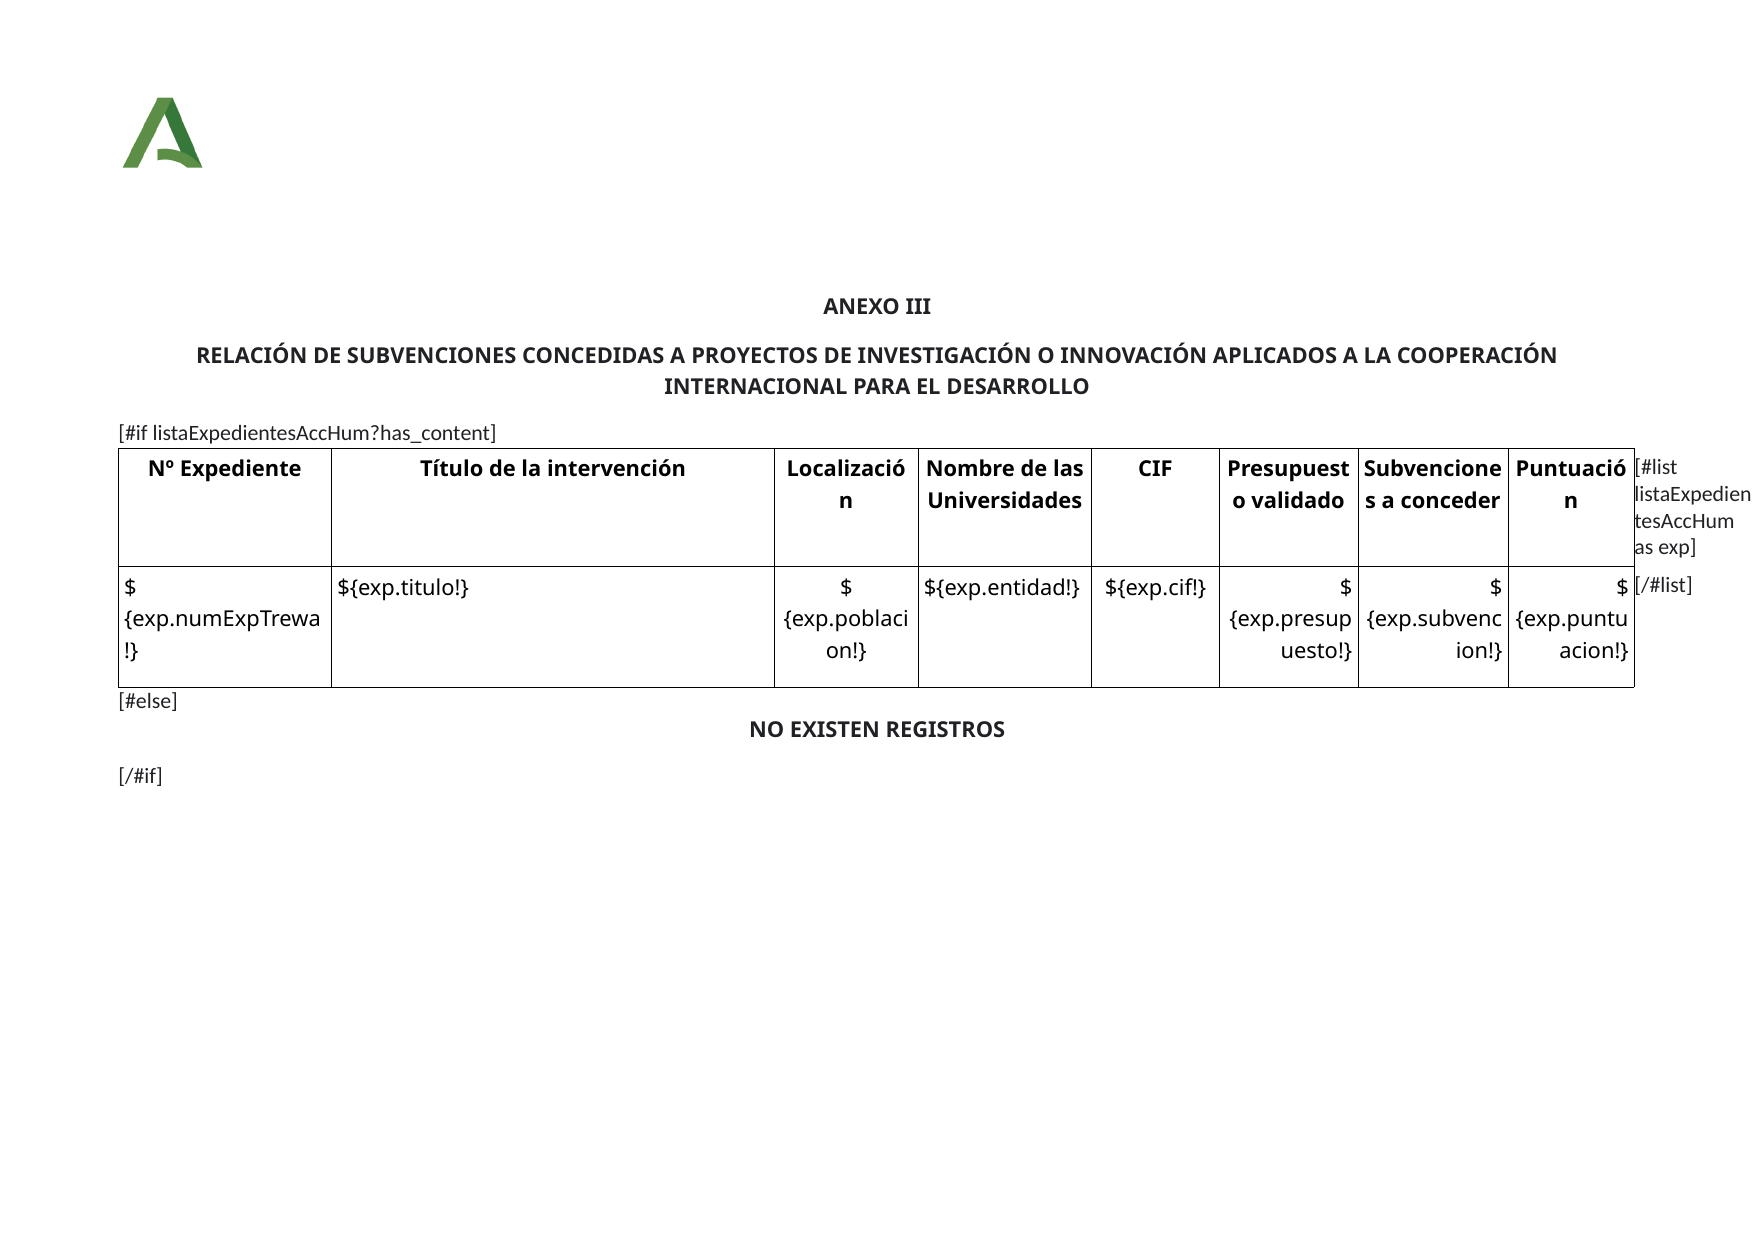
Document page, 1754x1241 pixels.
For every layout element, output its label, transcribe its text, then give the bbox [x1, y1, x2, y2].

table_cell ${exp.subvencion!} [1359, 567, 1508, 687]
table_cell ${exp.titulo!} [332, 567, 774, 687]
text NO EXISTEN REGISTROS [118, 714, 1636, 743]
table_header Nombre de las Universidades [919, 449, 1091, 566]
table_header Localización [775, 449, 918, 566]
table_header [#list listaExpedientesAccHum as exp] [1635, 448, 1752, 566]
table_cell ${exp.presupuesto!} [1220, 567, 1358, 687]
text [#if listaExpedientesAccHum?has_content] [118, 419, 1636, 446]
table_cell ${exp.poblacion!} [775, 567, 918, 687]
table_cell ${exp.cif!} [1092, 567, 1219, 687]
table_cell ${exp.puntuacion!} [1509, 567, 1634, 687]
text [/#if] [118, 762, 1636, 789]
table_cell ${exp.numExpTrewa!} [119, 567, 331, 687]
table_header CIF [1092, 449, 1219, 566]
text RELACIÓN DE SUBVENCIONES CONCEDIDAS A PROYECTOS DE INVESTIGACIÓN O INNOVACIÓN APLICADOS A LA COOPERACIÓN INTERNACIONAL PARA EL DESARROLLO [118, 339, 1636, 401]
picture [118, 93, 207, 172]
table_header Subvenciones a conceder [1359, 449, 1508, 566]
table_cell ${exp.entidad!} [919, 567, 1091, 687]
table_header Presupuesto validado [1220, 449, 1358, 566]
table_header Título de la intervención [332, 449, 774, 566]
table_header Nº Expediente [119, 449, 331, 566]
text [#else] [118, 687, 1636, 714]
table_cell [/#list] [1635, 566, 1752, 687]
table_header Puntuación [1509, 449, 1634, 566]
text ANEXO III [118, 291, 1636, 321]
